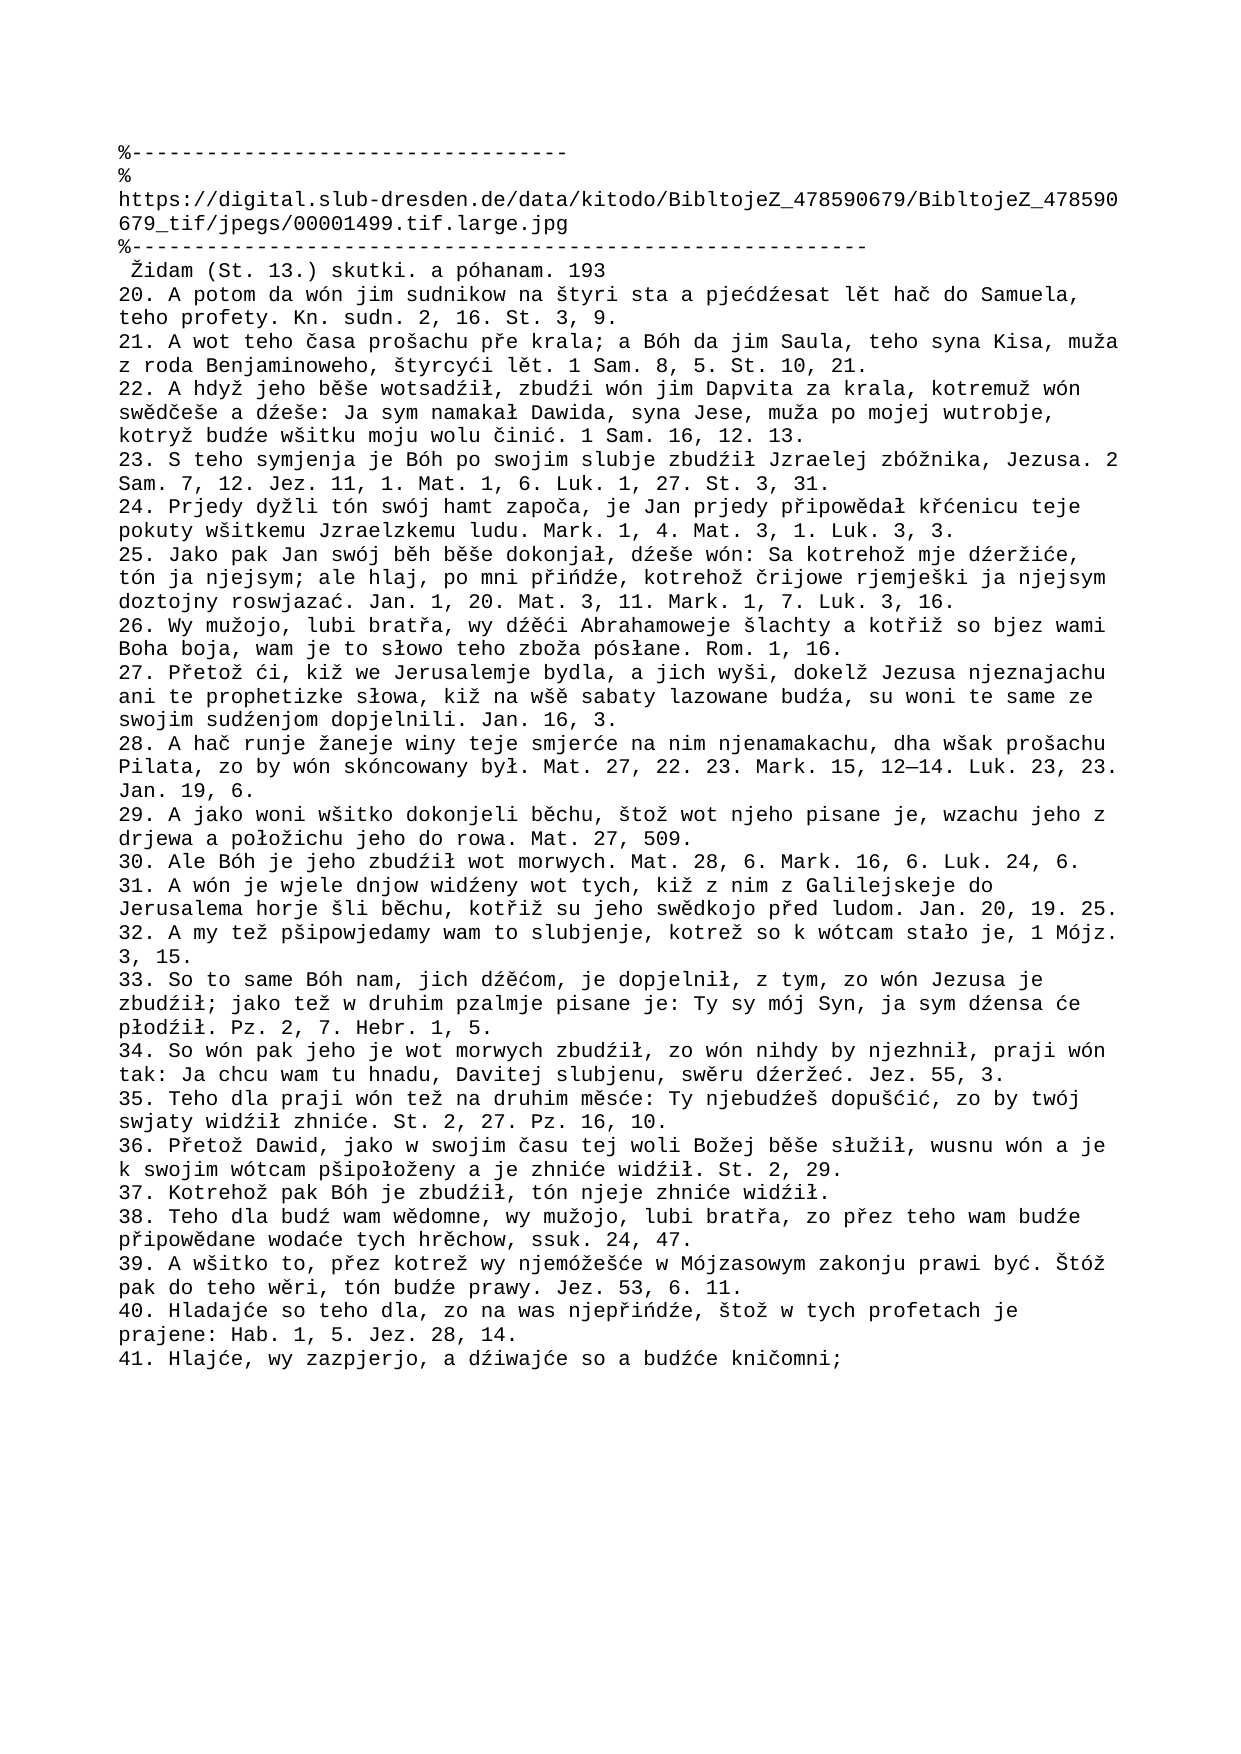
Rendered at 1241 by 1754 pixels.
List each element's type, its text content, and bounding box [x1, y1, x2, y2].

text 20. A potom da wón jim sudnikow na štyri sta a pjećdźesat lět hač do Samuela, teho profety. Kn. sudn. 2, 16. St. 3, 9. [118, 284, 1122, 331]
text 35. Teho dla praji wón tež na druhim měsće: Ty njebudźeš dopušćić, zo by twój swjaty widźił zhniće. St. 2, 27. Pz. 16, 10. [118, 1088, 1122, 1135]
text 40. Hladajće so teho dla, zo na was njepřińdźe, štož w tych profetach je prajene: Hab. 1, 5. Jez. 28, 14. [118, 1300, 1122, 1348]
text %----------------------------------- [118, 142, 1122, 165]
text 22. A hdyž jeho běše wotsadźił, zbudźi wón jim Dapvita za krala, kotremuž wón swědčeše a dźeše: Ja sym namakał Dawida, syna Jese, muža po mojej wutrobje, kotryž budźe wšitku moju wolu činić. 1 Sam. 16, 12. 13. [118, 378, 1122, 449]
text 37. Kotrehož pak Bóh je zbudźił, tón njeje zhniće widźił. [118, 1182, 1122, 1206]
text 32. A my tež pšipowjedamy wam to slubjenje, kotrež so k wótcam stało je, 1 Mójz. 3, 15. [118, 922, 1122, 969]
text % https://digital.slub-dresden.de/data/kitodo/BibltojeZ_478590679/BibltojeZ_478590679_tif/jpegs/00001499.tif.large.jpg [118, 165, 1122, 236]
text 24. Prjedy dyžli tón swój hamt započa, je Jan prjedy připowědał křćenicu teje pokuty wšitkemu Jzraelzkemu ludu. Mark. 1, 4. Mat. 3, 1. Luk. 3, 3. [118, 496, 1122, 544]
text 27. Přetož ći, kiž we Jerusalemje bydla, a jich wyši, dokelž Jezusa njeznajachu ani te prophetizke słowa, kiž na wšě sabaty lazowane budźa, su woni te same ze swojim sudźenjom dopjelnili. Jan. 16, 3. [118, 662, 1122, 733]
text %----------------------------------------------------------- [118, 236, 1122, 260]
text 30. Ale Bóh je jeho zbudźił wot morwych. Mat. 28, 6. Mark. 16, 6. Luk. 24, 6. [118, 851, 1122, 875]
text 39. A wšitko to, přez kotrež wy njemóžešće w Mójzasowym zakonju prawi być. Štóž pak do teho wěri, tón budźe prawy. Jez. 53, 6. 11. [118, 1253, 1122, 1300]
text 23. S teho symjenja je Bóh po swojim slubje zbudźił Jzraelej zbóžnika, Jezusa. 2 Sam. 7, 12. Jez. 11, 1. Mat. 1, 6. Luk. 1, 27. St. 3, 31. [118, 449, 1122, 496]
text Židam (St. 13.) skutki. a póhanam. 193 [118, 260, 1122, 284]
text 41. Hlajće, wy zazpjerjo, a dźiwajće so a budźće kničomni; [118, 1348, 1122, 1371]
text 31. A wón je wjele dnjow widźeny wot tych, kiž z nim z Galilejskeje do Jerusalema horje šli běchu, kotřiž su jeho swědkojo před ludom. Jan. 20, 19. 25. [118, 875, 1122, 922]
text 36. Přetož Dawid, jako w swojim času tej woli Božej běše słužił, wusnu wón a je k swojim wótcam pšipołoženy a je zhniće widźił. St. 2, 29. [118, 1135, 1122, 1182]
text 34. So wón pak jeho je wot morwych zbudźił, zo wón nihdy by njezhnił, praji wón tak: Ja chcu wam tu hnadu, Davitej slubjenu, swěru dźeržeć. Jez. 55, 3. [118, 1040, 1122, 1088]
text 21. A wot teho časa prošachu pře krala; a Bóh da jim Saula, teho syna Kisa, muža z roda Benjaminoweho, štyrcyći lět. 1 Sam. 8, 5. St. 10, 21. [118, 331, 1122, 378]
text 38. Teho dla budź wam wědomne, wy mužojo, lubi bratřa, zo přez teho wam budźe připowědane wodaće tych hrěchow, ssuk. 24, 47. [118, 1206, 1122, 1253]
text 25. Jako pak Jan swój běh běše dokonjał, dźeše wón: Sa kotrehož mje dźeržiće, tón ja njejsym; ale hlaj, po mni přińdźe, kotrehož črijowe rjemješki ja njejsym doztojny roswjazać. Jan. 1, 20. Mat. 3, 11. Mark. 1, 7. Luk. 3, 16. [118, 544, 1122, 615]
text 28. A hač runje žaneje winy teje smjerće na nim njenamakachu, dha wšak prošachu Pilata, zo by wón skóncowany był. Mat. 27, 22. 23. Mark. 15, 12—14. Luk. 23, 23. Jan. 19, 6. [118, 733, 1122, 804]
text 26. Wy mužojo, lubi bratřa, wy dźěći Abrahamoweje šlachty a kotřiž so bjez wami Boha boja, wam je to słowo teho zboža pósłane. Rom. 1, 16. [118, 615, 1122, 662]
text 29. A jako woni wšitko dokonjeli běchu, štož wot njeho pisane je, wzachu jeho z drjewa a połožichu jeho do rowa. Mat. 27, 509. [118, 804, 1122, 851]
text 33. So to same Bóh nam, jich dźěćom, je dopjelnił, z tym, zo wón Jezusa je zbudźił; jako tež w druhim pzalmje pisane je: Ty sy mój Syn, ja sym dźensa će płodźił. Pz. 2, 7. Hebr. 1, 5. [118, 969, 1122, 1040]
